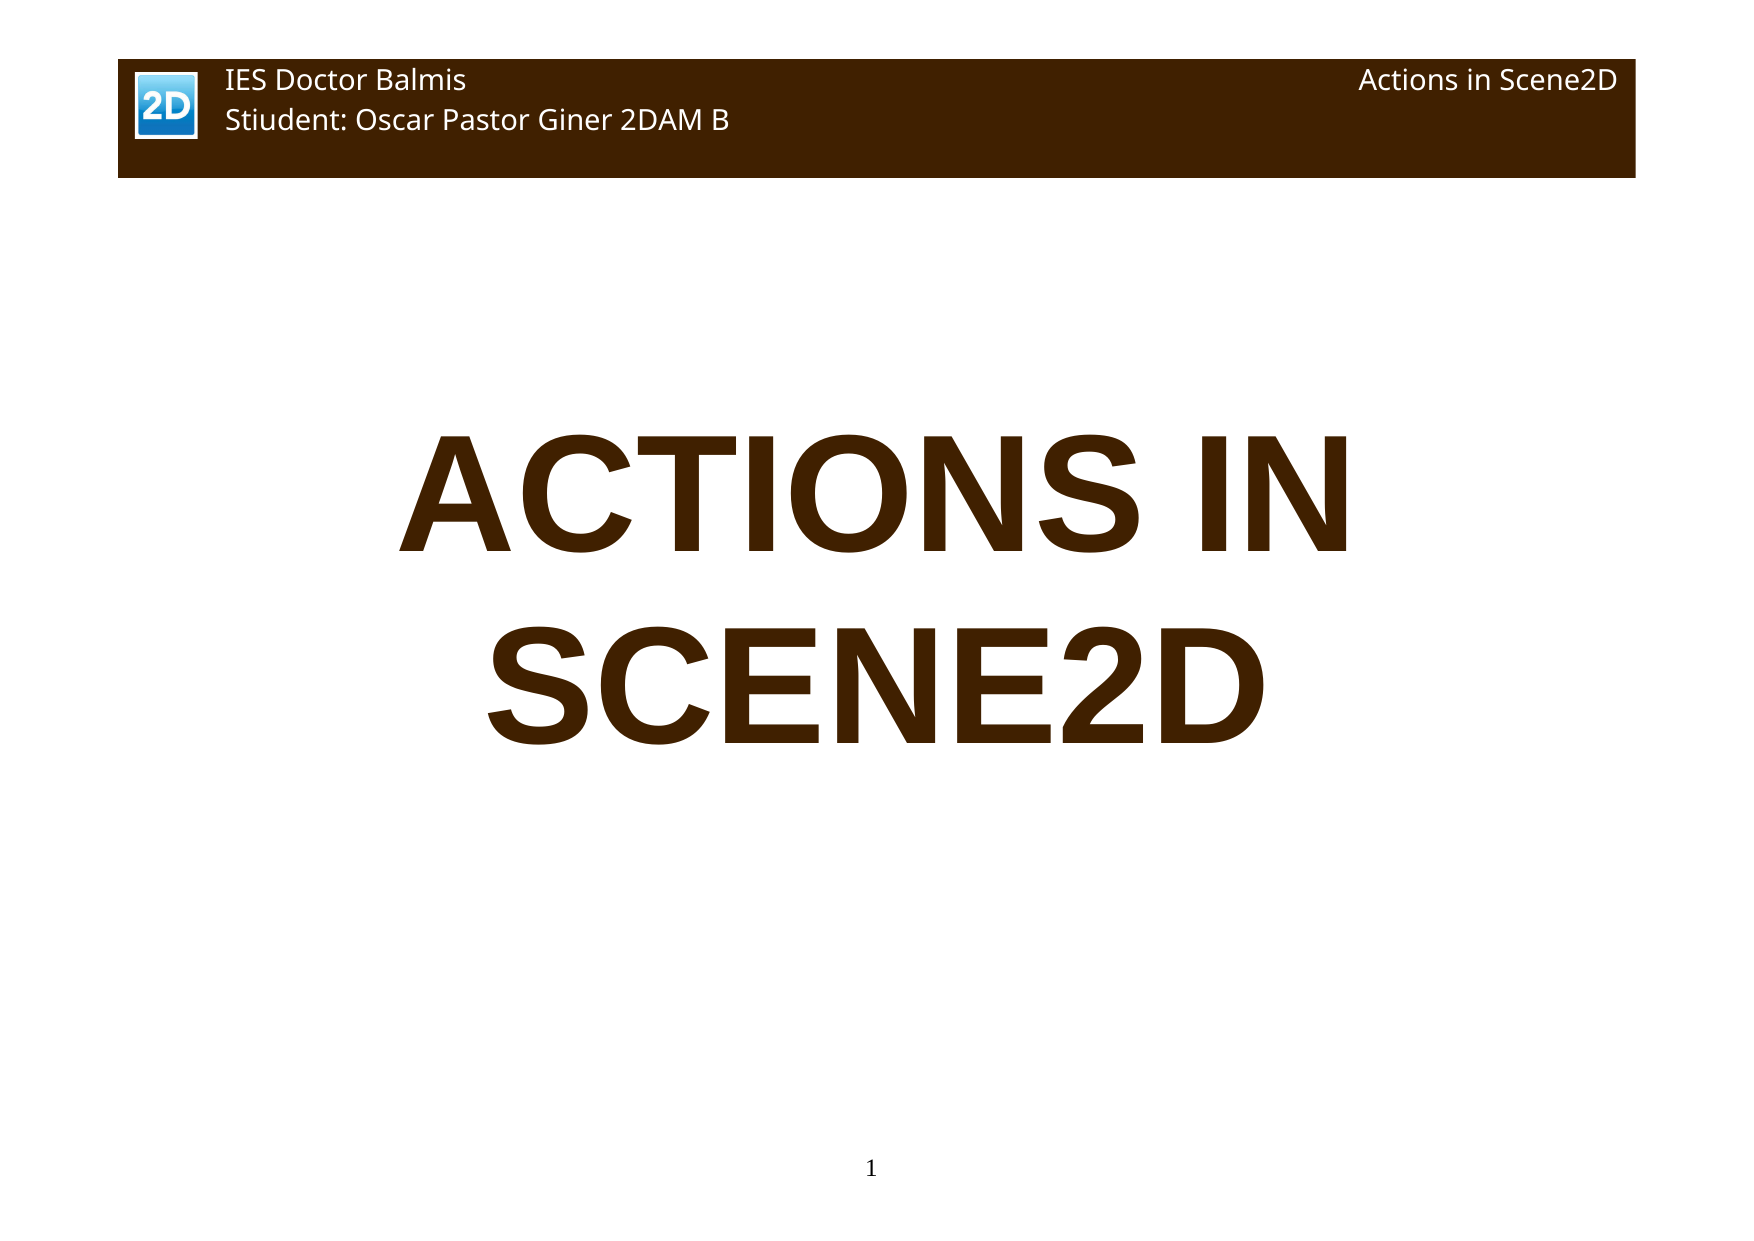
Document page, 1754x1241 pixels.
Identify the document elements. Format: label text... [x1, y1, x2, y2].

picture [134, 72, 198, 139]
subtitle ACTIONS IN SCENE2D [118, 395, 1636, 778]
